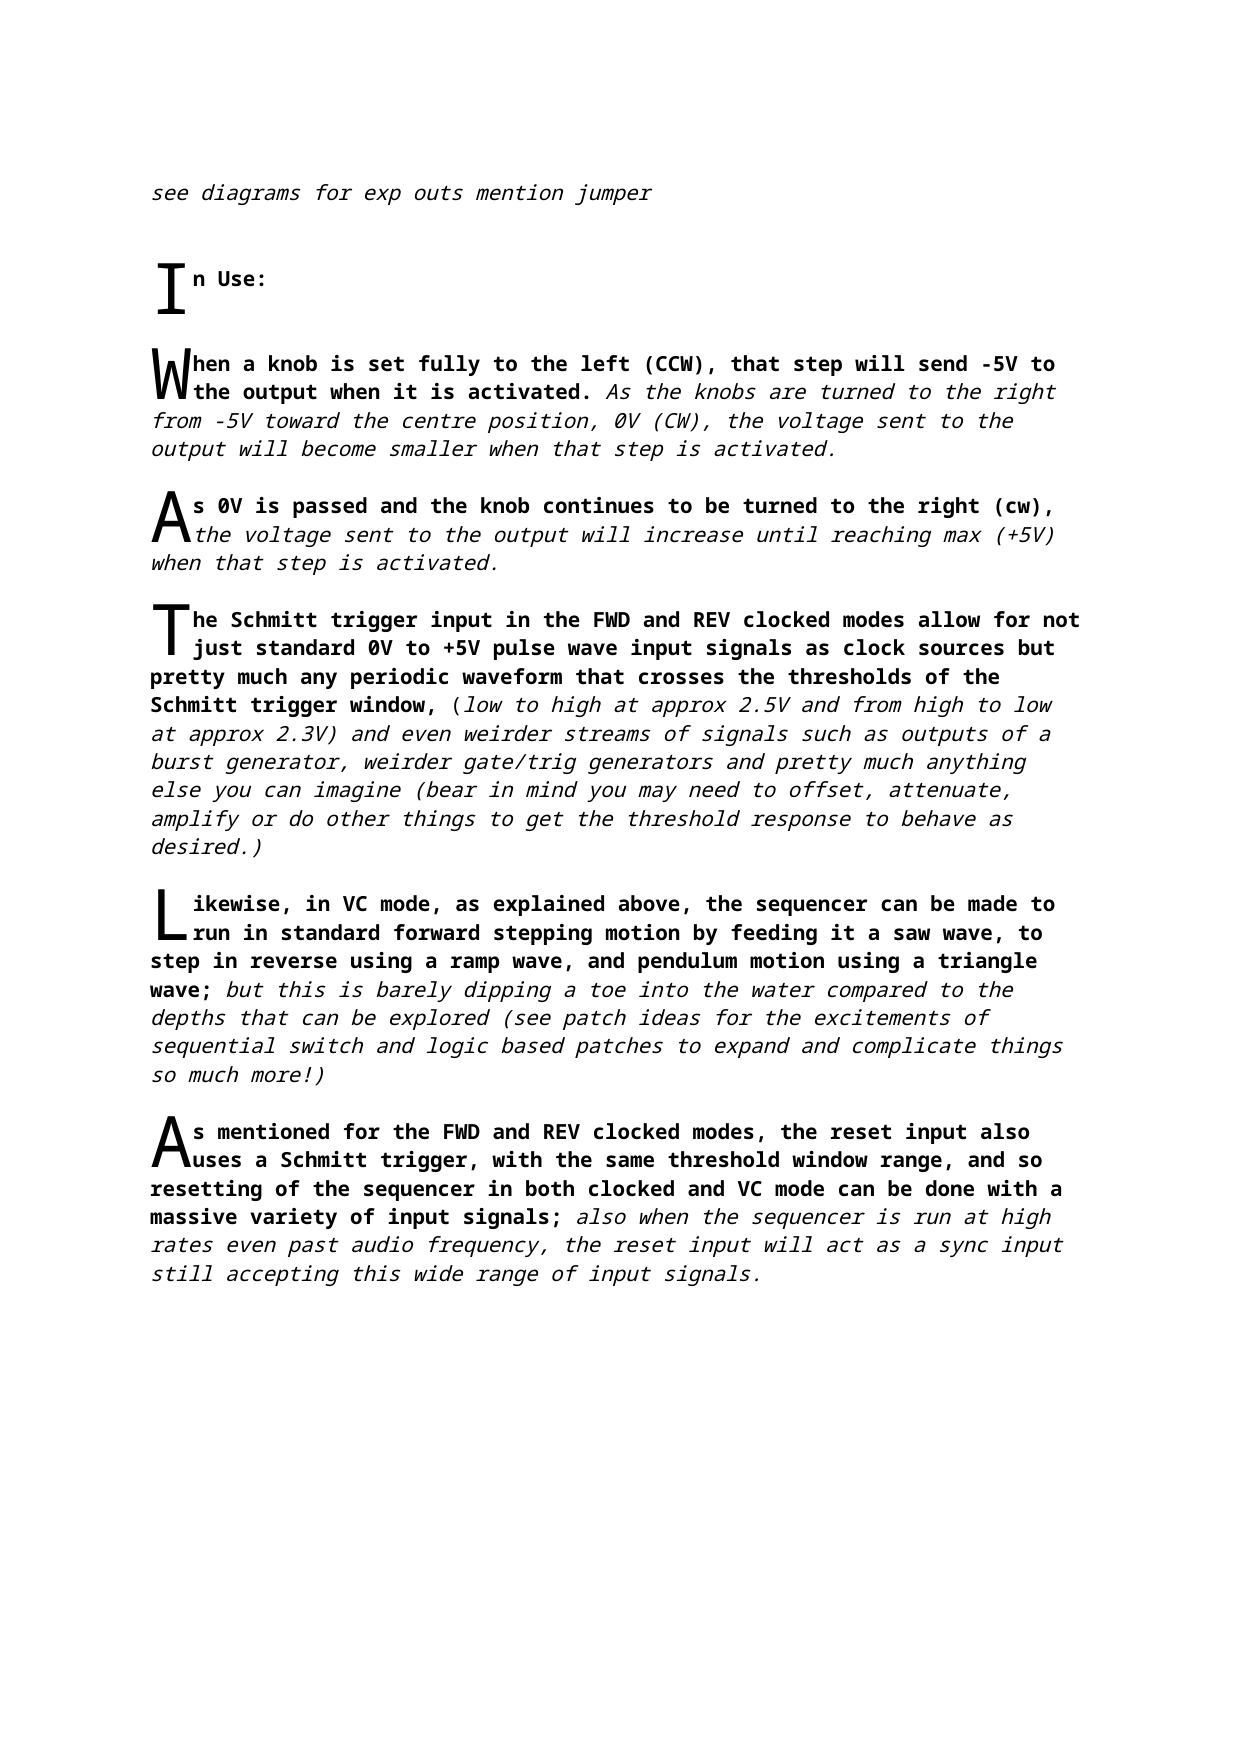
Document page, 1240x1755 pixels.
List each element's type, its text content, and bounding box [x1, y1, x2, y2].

text When a knob is set fully to the left (CCW), that step will send -5V to the output when it is activated. As the knobs are turned to the right from -5V toward the centre position, 0V (CW), the voltage sent to the output will become smaller when that step is activated. [150, 349, 1089, 463]
text In Use: blank [150, 264, 1089, 321]
text The Schmitt trigger input in the FWD and REV clocked modes allow for not just standard 0V to +5V pulse wave input signals as clock sources but pretty much any periodic waveform that crosses the thresholds of the Schmitt trigger window, (low to high at approx 2.5V and from high to low at approx 2.3V) and even weirder streams of signals such as outputs of a burst generator, weirder gate/trig generators and pretty much anything else you can imagine (bear in mind you may need to offset, attenuate, amplify or do other things to get the threshold response to behave as desired.) [150, 605, 1089, 861]
text As 0V is passed and the knob continues to be turned to the right (cw), the voltage sent to the output will increase until reaching max (+5V) when that step is activated. [150, 491, 1089, 577]
text As mentioned for the FWD and REV clocked modes, the reset input also uses a Schmitt trigger, with the same threshold window range, and so resetting of the sequencer in both clocked and VC mode can be done with a massive variety of input signals; also when the sequencer is run at high rates even past audio frequency, the reset input will act as a sync input still accepting this wide range of input signals. [150, 1117, 1089, 1287]
text see diagrams for exp outs mention jumper [150, 178, 1089, 207]
text Likewise, in VC mode, as explained above, the sequencer can be made to run in standard forward stepping motion by feeding it a saw wave, to step in reverse using a ramp wave, and pendulum motion using a triangle wave; but this is barely dipping a toe into the water compared to the depths that can be explored (see patch ideas for the excitements of sequential switch and logic based patches to expand and complicate things so much more!) [150, 889, 1089, 1088]
